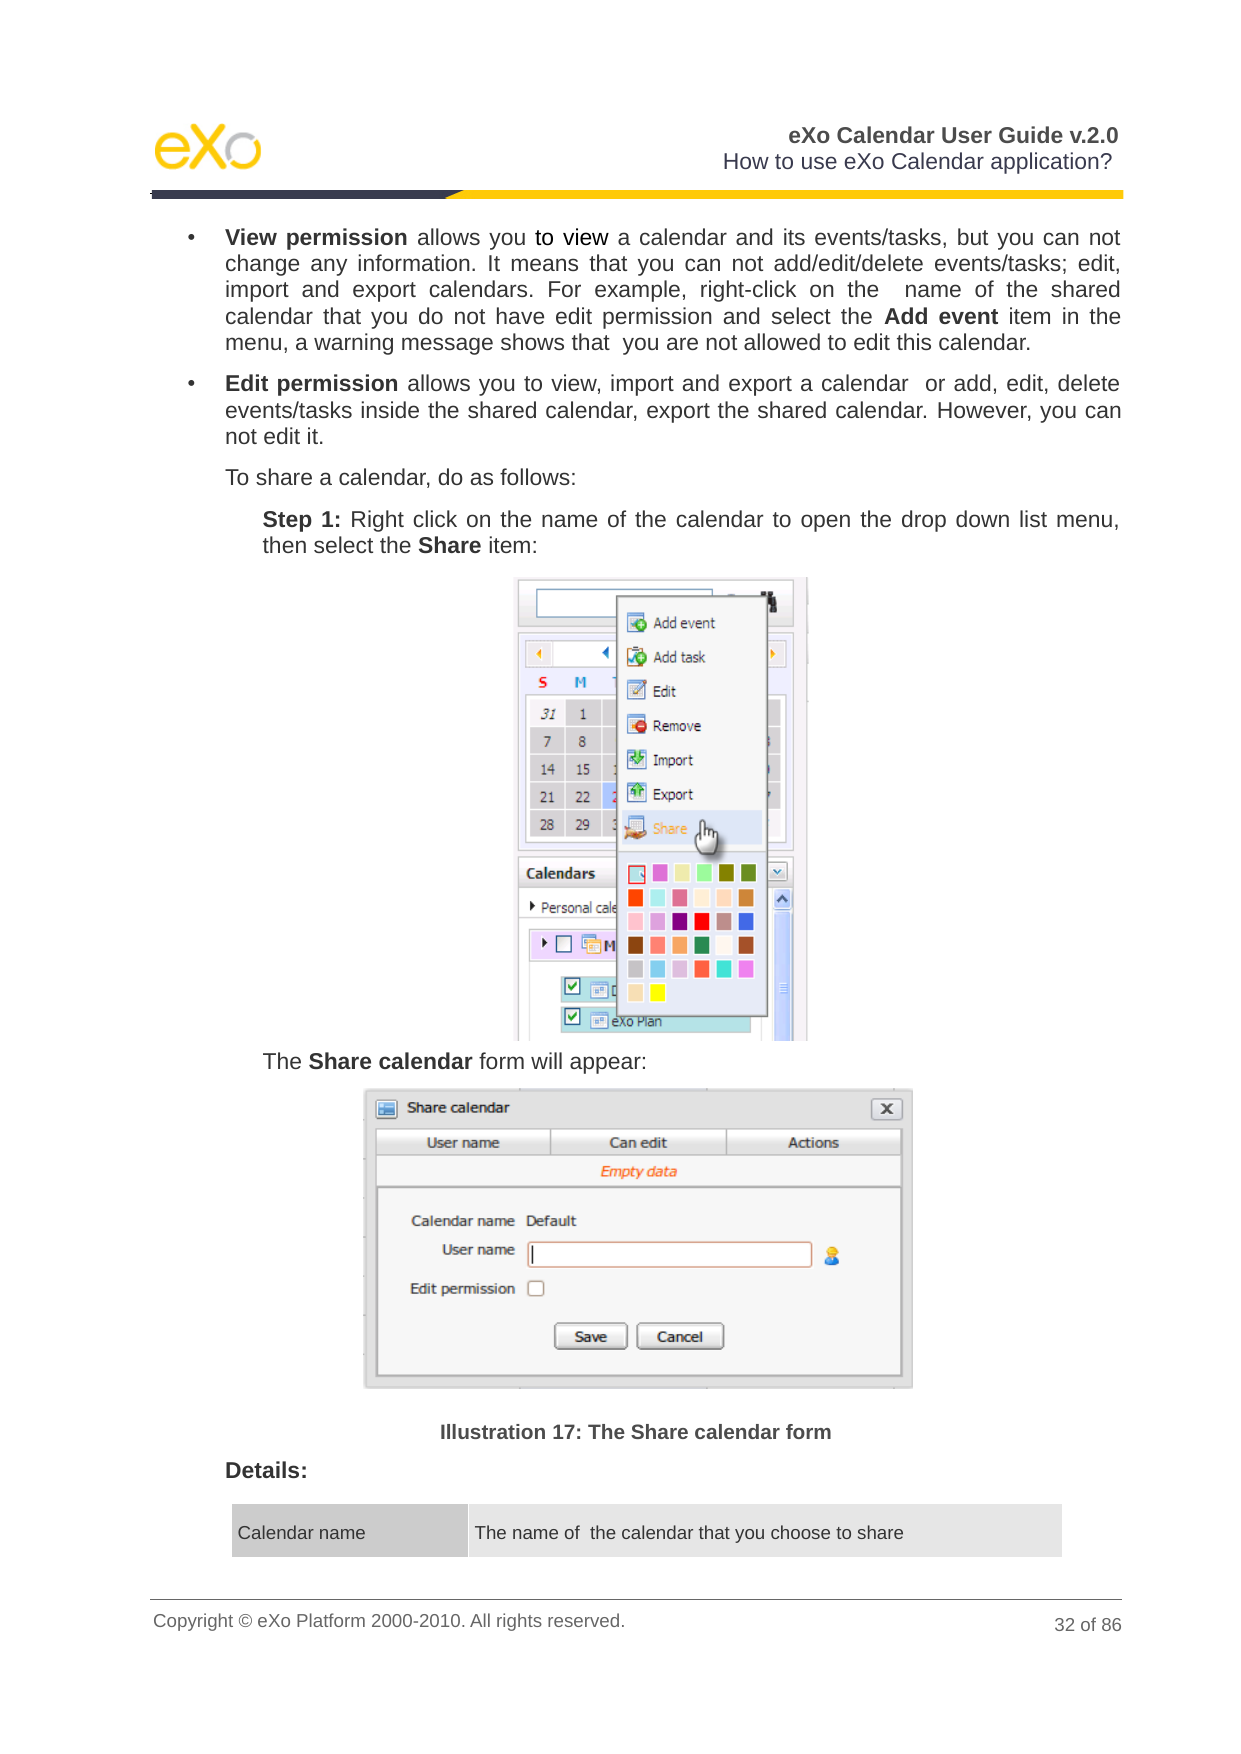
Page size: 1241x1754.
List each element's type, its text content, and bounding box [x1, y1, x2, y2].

list Illustration 17: The Share calendar form [323, 1156, 948, 1444]
list To share a calendar, do as follows: [187, 464, 1122, 491]
list Details: [187, 1081, 1122, 1483]
picture [363, 1088, 913, 1389]
picture [513, 577, 810, 1041]
table_header Calendar name [232, 1504, 468, 1557]
list The Share calendar form will appear: [225, 573, 1122, 1074]
picture [155, 123, 262, 170]
list Edit permission allows you to view, import and export a calendar or add, edit, delete events/tasks inside the shared calendar, export the shared calendar. However, you can not edit it. [187, 370, 1122, 449]
list Step 1: Right click on the name of the calendar to open the drop down list menu, then select the Share item: [225, 506, 1122, 558]
table_header The name of the calendar that you choose to share [469, 1504, 1062, 1557]
picture [151, 190, 1124, 199]
list View permission allows you to view a calendar and its events/tasks, but you can not change any information. It means that you can not add/edit/delete events/tasks; edit, import and export calendars. For example, right-click on the name of the shared calendar that you do not have edit permission and select the Add event item in the menu, a warning message shows that you are not allowed to edit this calendar. [187, 223, 1122, 355]
